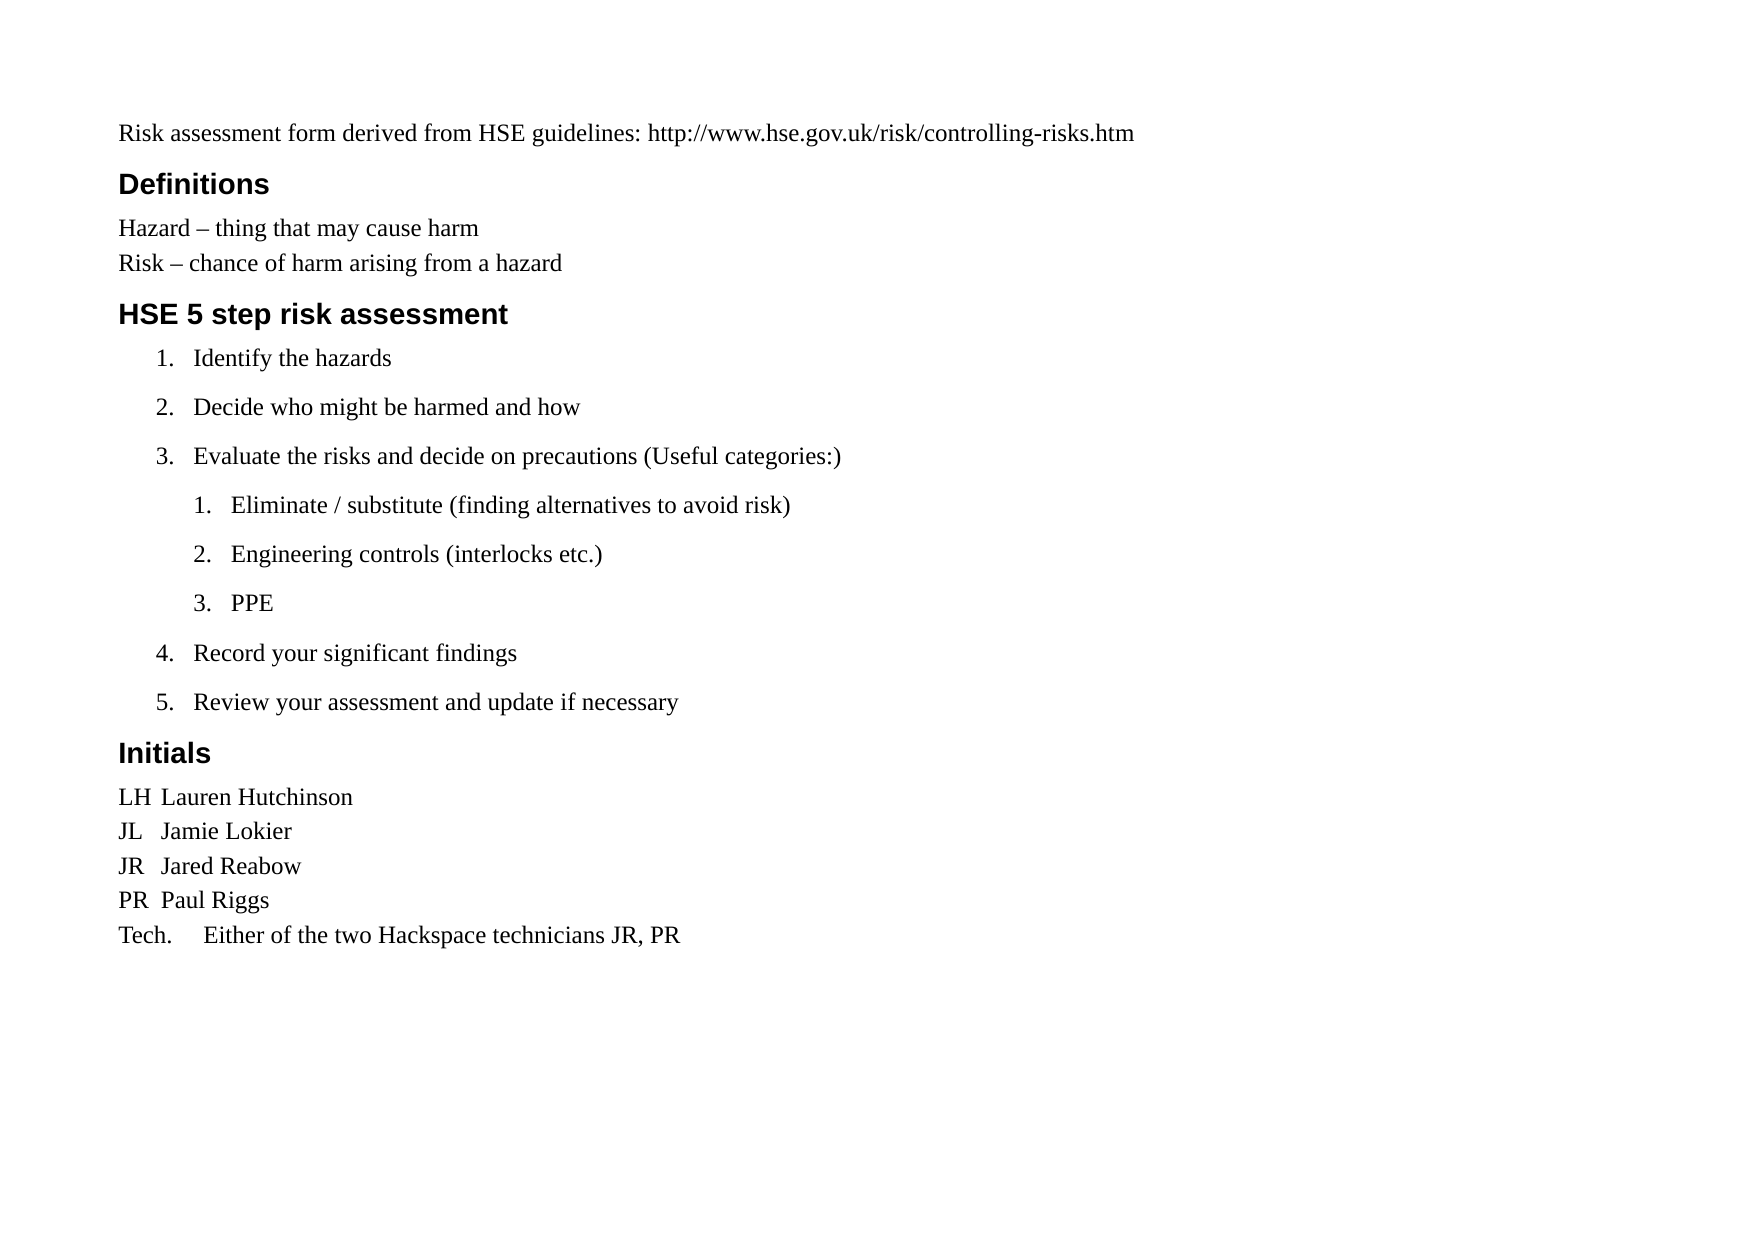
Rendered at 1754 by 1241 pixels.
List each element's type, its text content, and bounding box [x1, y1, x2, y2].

subtitle Initials [118, 736, 1636, 769]
list Identify the hazards [156, 343, 1636, 372]
list PPE [193, 588, 1636, 617]
text Hazard – thing that may cause harm Risk – chance of harm arising from a hazard [118, 213, 1636, 277]
list Record your significant findings [156, 638, 1636, 666]
list Review your assessment and update if necessary [156, 687, 1636, 715]
list Engineering controls (interlocks etc.) [193, 539, 1636, 568]
text Risk assessment form derived from HSE guidelines: http://www.hse.gov.uk/risk/controlling-risks.htm [118, 118, 1636, 147]
list Eliminate / substitute (finding alternatives to avoid risk) [193, 490, 1636, 519]
subtitle Definitions [118, 167, 1636, 201]
list Decide who might be harmed and how [156, 392, 1636, 421]
subtitle HSE 5 step risk assessment [118, 297, 1636, 331]
text LH Lauren Hutchinson JL Jamie Lokier JR Jared Reabow PR Paul Riggs Tech. Either of the two Hackspace technicians JR, PR [118, 782, 1636, 949]
list Evaluate the risks and decide on precautions (Useful categories:) [156, 441, 1636, 470]
